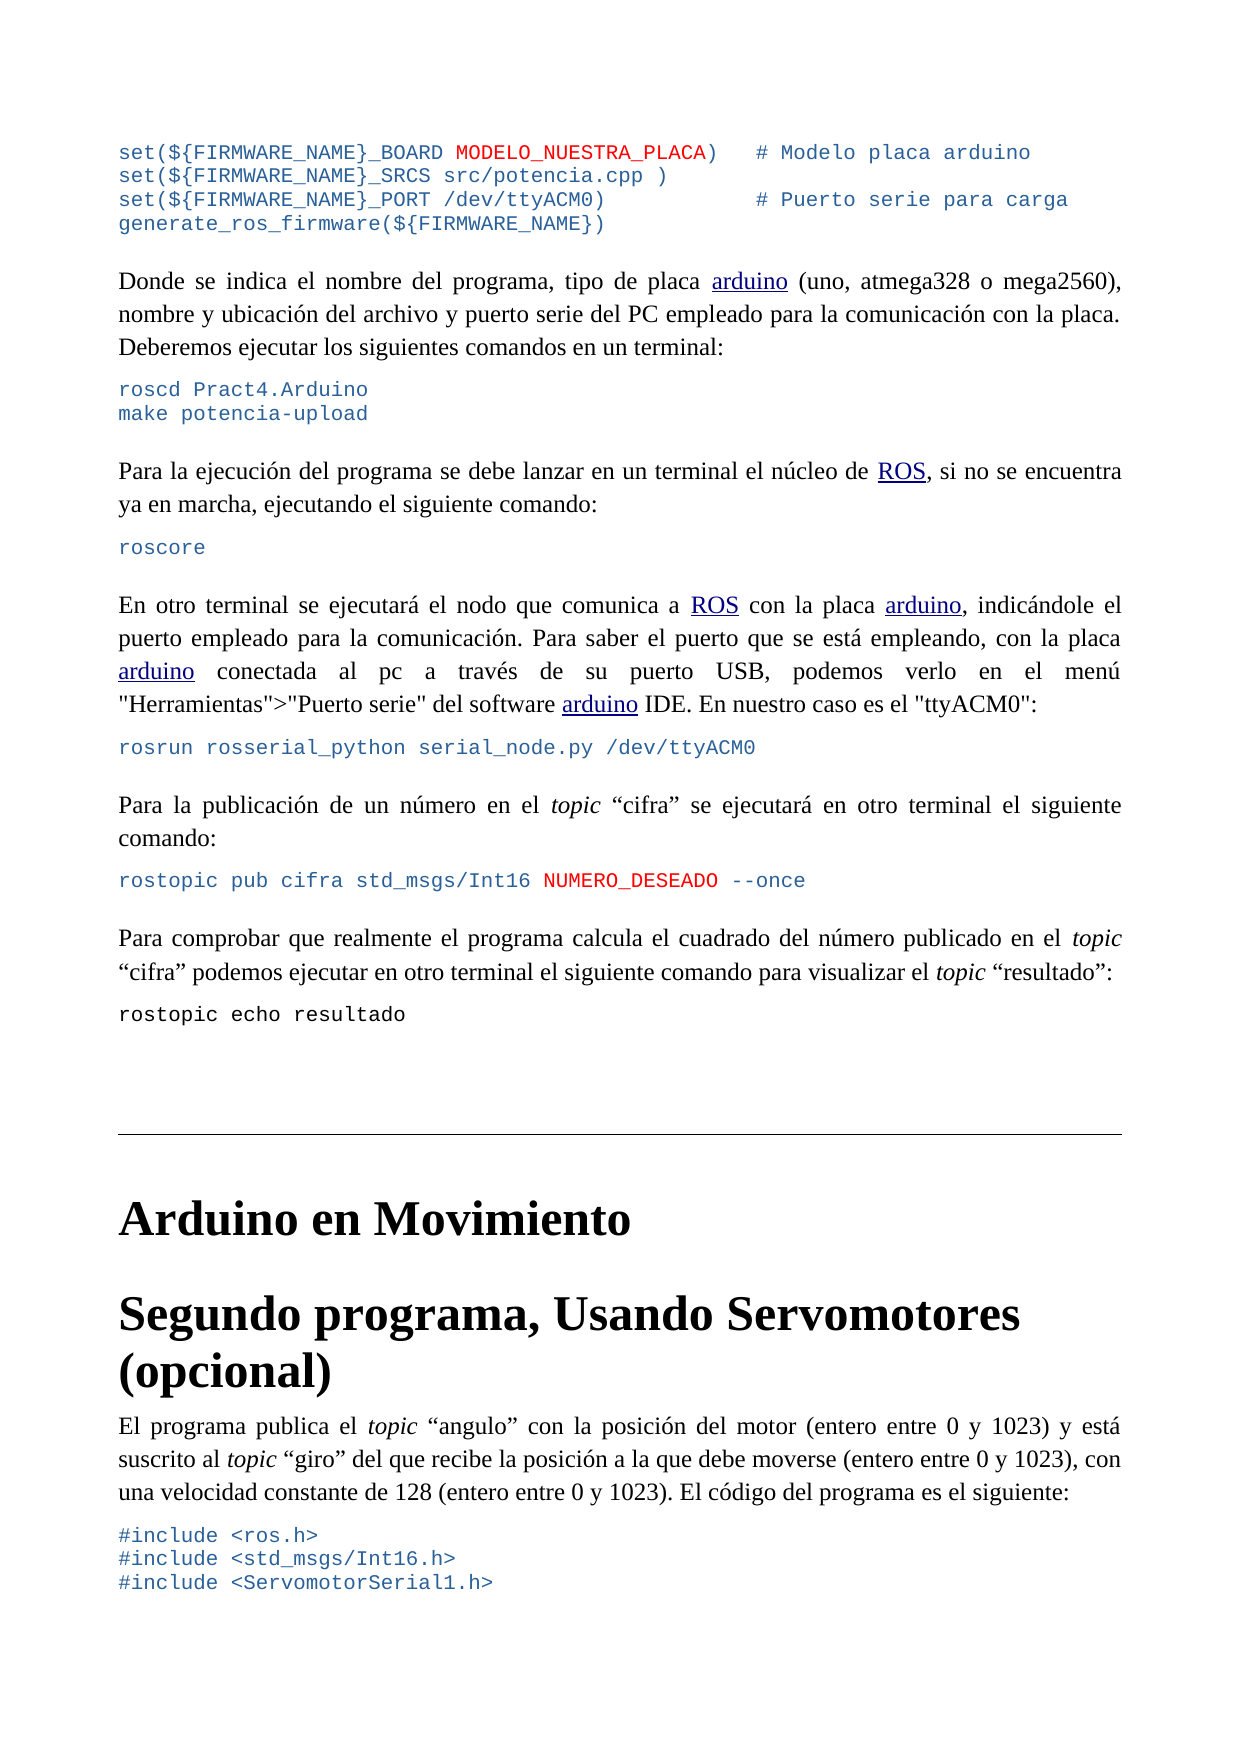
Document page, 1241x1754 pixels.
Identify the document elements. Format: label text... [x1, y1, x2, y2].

text El programa publica el topic “angulo” con la posición del motor (entero entre 0 y 1023) y está suscrito al topic “giro” del que recibe la posición a la que debe moverse (entero entre 0 y 1023), con una velocidad constante de 128 (entero entre 0 y 1023). El código del programa es el siguiente: [118, 1411, 1122, 1506]
text Donde se indica el nombre del programa, tipo de placa arduino (uno, atmega328 o mega2560), nombre y ubicación del archivo y puerto serie del PC empleado para la comunicación con la placa. Deberemos ejecutar los siguientes comandos en un terminal: [118, 266, 1122, 361]
text set(${FIRMWARE_NAME}_PORT /dev/ttyACM0) # Puerto serie para carga [118, 189, 1122, 213]
text #include <ServomotorSerial1.h> [118, 1572, 1122, 1596]
text roscd Pract4.Arduino [118, 379, 1122, 403]
text #include <std_msgs/Int16.h> [118, 1548, 1122, 1572]
text Para comprobar que realmente el programa calcula el cuadrado del número publicado en el topic “cifra” podemos ejecutar en otro terminal el siguiente comando para visualizar el topic “resultado”: [118, 923, 1122, 985]
text generate_ros_firmware(${FIRMWARE_NAME}) [118, 213, 1122, 236]
subtitle Arduino en Movimiento [118, 1189, 1122, 1246]
text Para la publicación de un número en el topic “cifra” se ejecutará en otro terminal el siguiente comando: [118, 790, 1122, 852]
text rostopic pub cifra std_msgs/Int16 NUMERO_DESEADO --once [118, 870, 1122, 894]
subtitle Segundo programa, Usando Servomotores (opcional) [118, 1284, 1122, 1399]
text Para la ejecución del programa se debe lanzar en un terminal el núcleo de ROS, si no se encuentra ya en marcha, ejecutando el siguiente comando: [118, 456, 1122, 518]
text rostopic echo resultado [118, 1004, 1122, 1028]
text En otro terminal se ejecutará el nodo que comunica a ROS con la placa arduino, indicándole el puerto empleado para la comunicación. Para saber el puerto que se está empleando, con la placa arduino conectada al pc a través de su puerto USB, podemos verlo en el menú "Herramientas">"Puerto serie" del software arduino IDE. En nuestro caso es el "ttyACM0": [118, 590, 1122, 718]
text set(${FIRMWARE_NAME}_BOARD MODELO_NUESTRA_PLACA) # Modelo placa arduino [118, 142, 1122, 165]
text set(${FIRMWARE_NAME}_SRCS src/potencia.cpp ) [118, 165, 1122, 189]
text rosrun rosserial_python serial_node.py /dev/ttyACM0 [118, 737, 1122, 760]
text roscore [118, 537, 1122, 561]
text make potencia-upload [118, 403, 1122, 427]
text #include <ros.h> [118, 1525, 1122, 1548]
